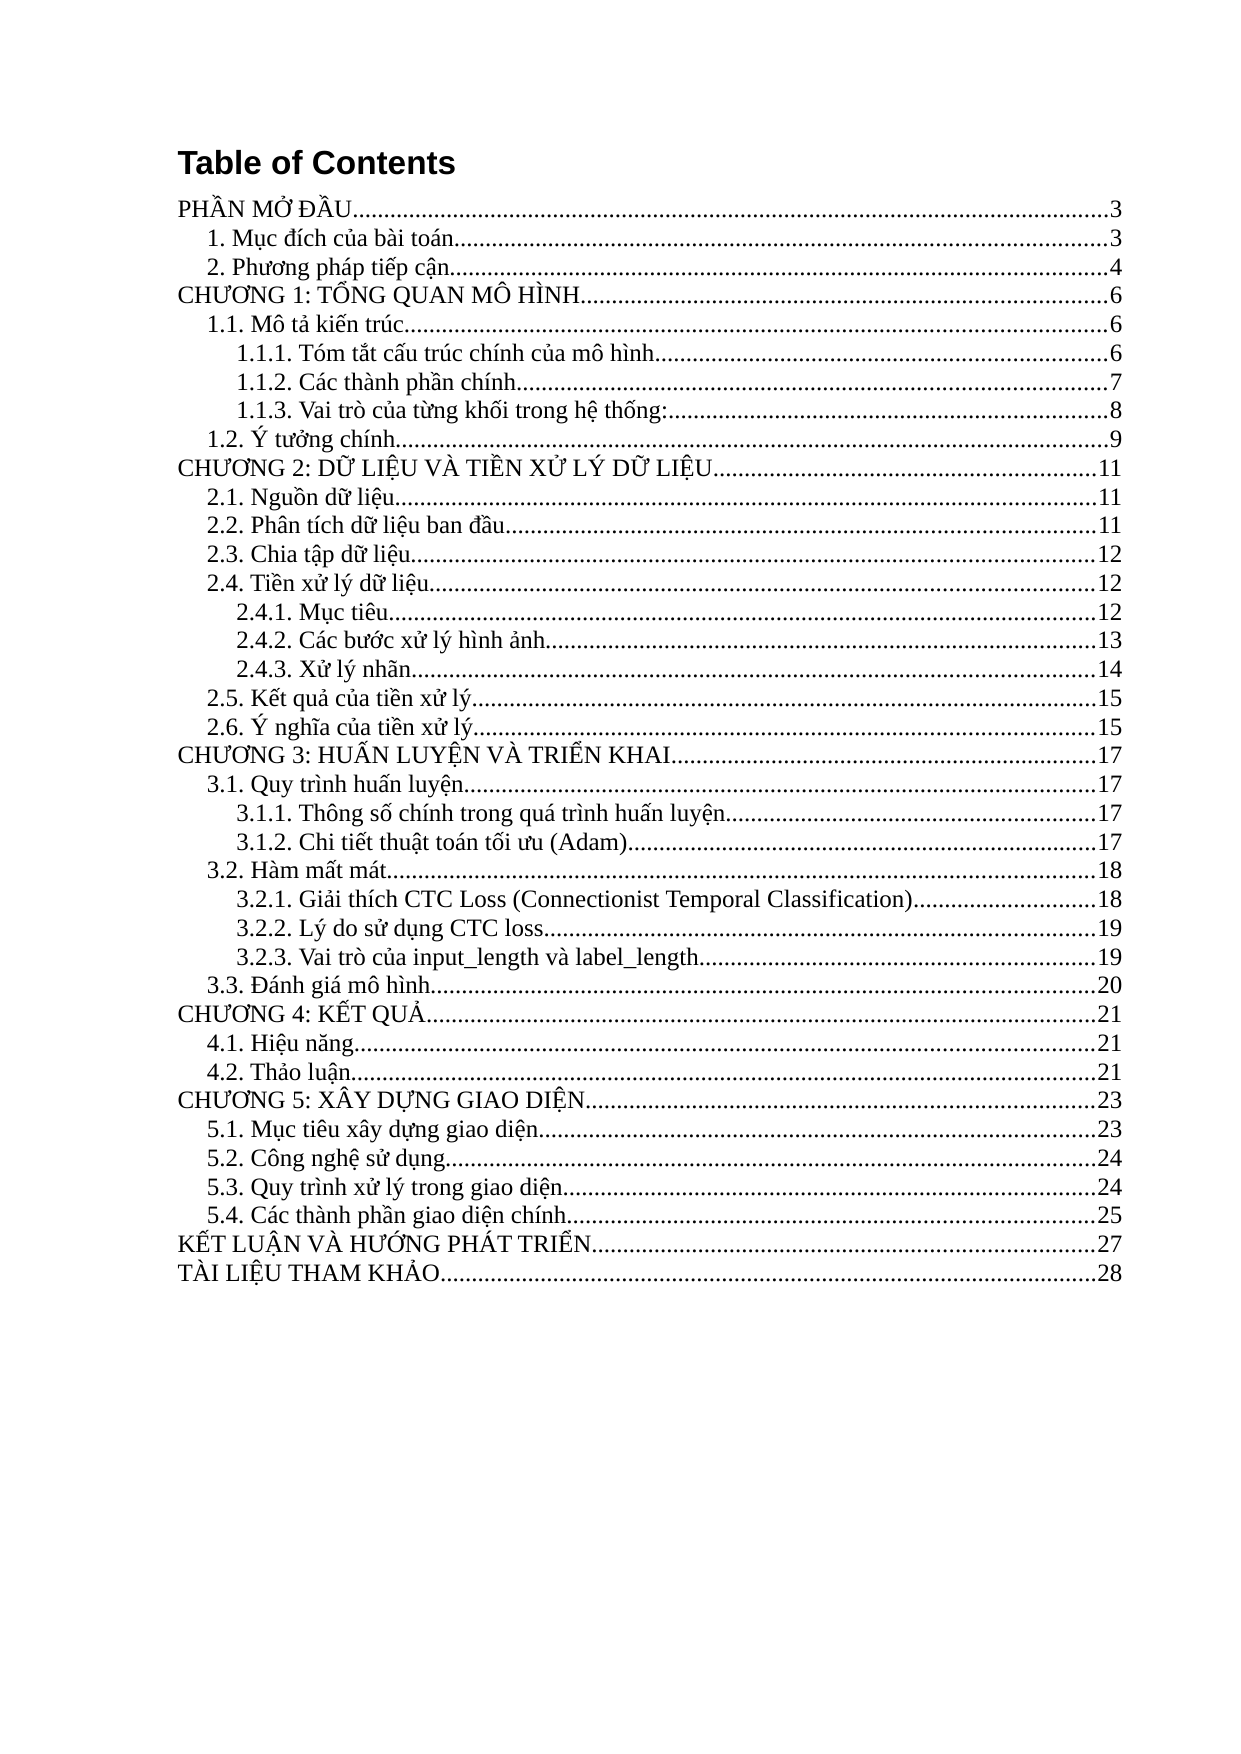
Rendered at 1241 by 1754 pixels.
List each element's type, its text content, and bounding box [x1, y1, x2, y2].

text CHƯƠNG 4: KẾT QUẢ 21 [177, 999, 1122, 1028]
subtitle Table of Contents [177, 143, 1122, 182]
text 1.1.2. Các thành phần chính 7 [236, 367, 1122, 395]
text 1. Mục đích của bài toán 3 [207, 223, 1122, 252]
text 2.4.3. Xử lý nhãn 14 [236, 654, 1122, 683]
text 5.4. Các thành phần giao diện chính 25 [207, 1200, 1122, 1229]
text 5.1. Mục tiêu xây dựng giao diện 23 [207, 1114, 1122, 1143]
text 5.2. Công nghệ sử dụng 24 [207, 1143, 1122, 1172]
text 2.4.2. Các bước xử lý hình ảnh 13 [236, 625, 1122, 654]
text 3.2. Hàm mất mát 18 [207, 855, 1122, 884]
text 1.1.1. Tóm tắt cấu trúc chính của mô hình 6 [236, 338, 1122, 367]
text 3.3. Đánh giá mô hình 20 [207, 970, 1122, 999]
text 1.1.3. Vai trò của từng khối trong hệ thống: 8 [236, 395, 1122, 424]
text PHẦN MỞ ĐẦU 3 [177, 194, 1122, 223]
text 2. Phương pháp tiếp cận 4 [207, 252, 1122, 280]
text 3.2.3. Vai trò của input_length và label_length 19 [236, 942, 1122, 970]
text 5.3. Quy trình xử lý trong giao diện 24 [207, 1172, 1122, 1200]
text KẾT LUẬN VÀ HƯỚNG PHÁT TRIỂN 27 [177, 1229, 1122, 1258]
text 1.1. Mô tả kiến trúc 6 [207, 309, 1122, 338]
text 2.2. Phân tích dữ liệu ban đầu 11 [207, 510, 1122, 539]
text TÀI LIỆU THAM KHẢO 28 [177, 1258, 1122, 1287]
text 2.4.1. Mục tiêu 12 [236, 597, 1122, 625]
text 3.1. Quy trình huấn luyện 17 [207, 769, 1122, 798]
text 4.2. Thảo luận 21 [207, 1057, 1122, 1085]
text 3.2.1. Giải thích CTC Loss (Connectionist Temporal Classification) 18 [236, 884, 1122, 913]
text CHƯƠNG 5: XÂY DỰNG GIAO DIỆN 23 [177, 1085, 1122, 1114]
text CHƯƠNG 1: TỔNG QUAN MÔ HÌNH 6 [177, 280, 1122, 309]
text 3.1.2. Chi tiết thuật toán tối ưu (Adam) 17 [236, 827, 1122, 855]
text 1.2. Ý tưởng chính 9 [207, 424, 1122, 453]
text 2.3. Chia tập dữ liệu 12 [207, 539, 1122, 568]
text 3.1.1. Thông số chính trong quá trình huấn luyện 17 [236, 798, 1122, 827]
text 2.4. Tiền xử lý dữ liệu 12 [207, 568, 1122, 597]
text 2.5. Kết quả của tiền xử lý 15 [207, 683, 1122, 712]
text 2.6. Ý nghĩa của tiền xử lý 15 [207, 712, 1122, 740]
text CHƯƠNG 3: HUẤN LUYỆN VÀ TRIỂN KHAI 17 [177, 740, 1122, 769]
text CHƯƠNG 2: DỮ LIỆU VÀ TIỀN XỬ LÝ DỮ LIỆU 11 [177, 453, 1122, 482]
text 2.1. Nguồn dữ liệu 11 [207, 482, 1122, 510]
text 3.2.2. Lý do sử dụng CTC loss 19 [236, 913, 1122, 942]
text 4.1. Hiệu năng 21 [207, 1028, 1122, 1057]
